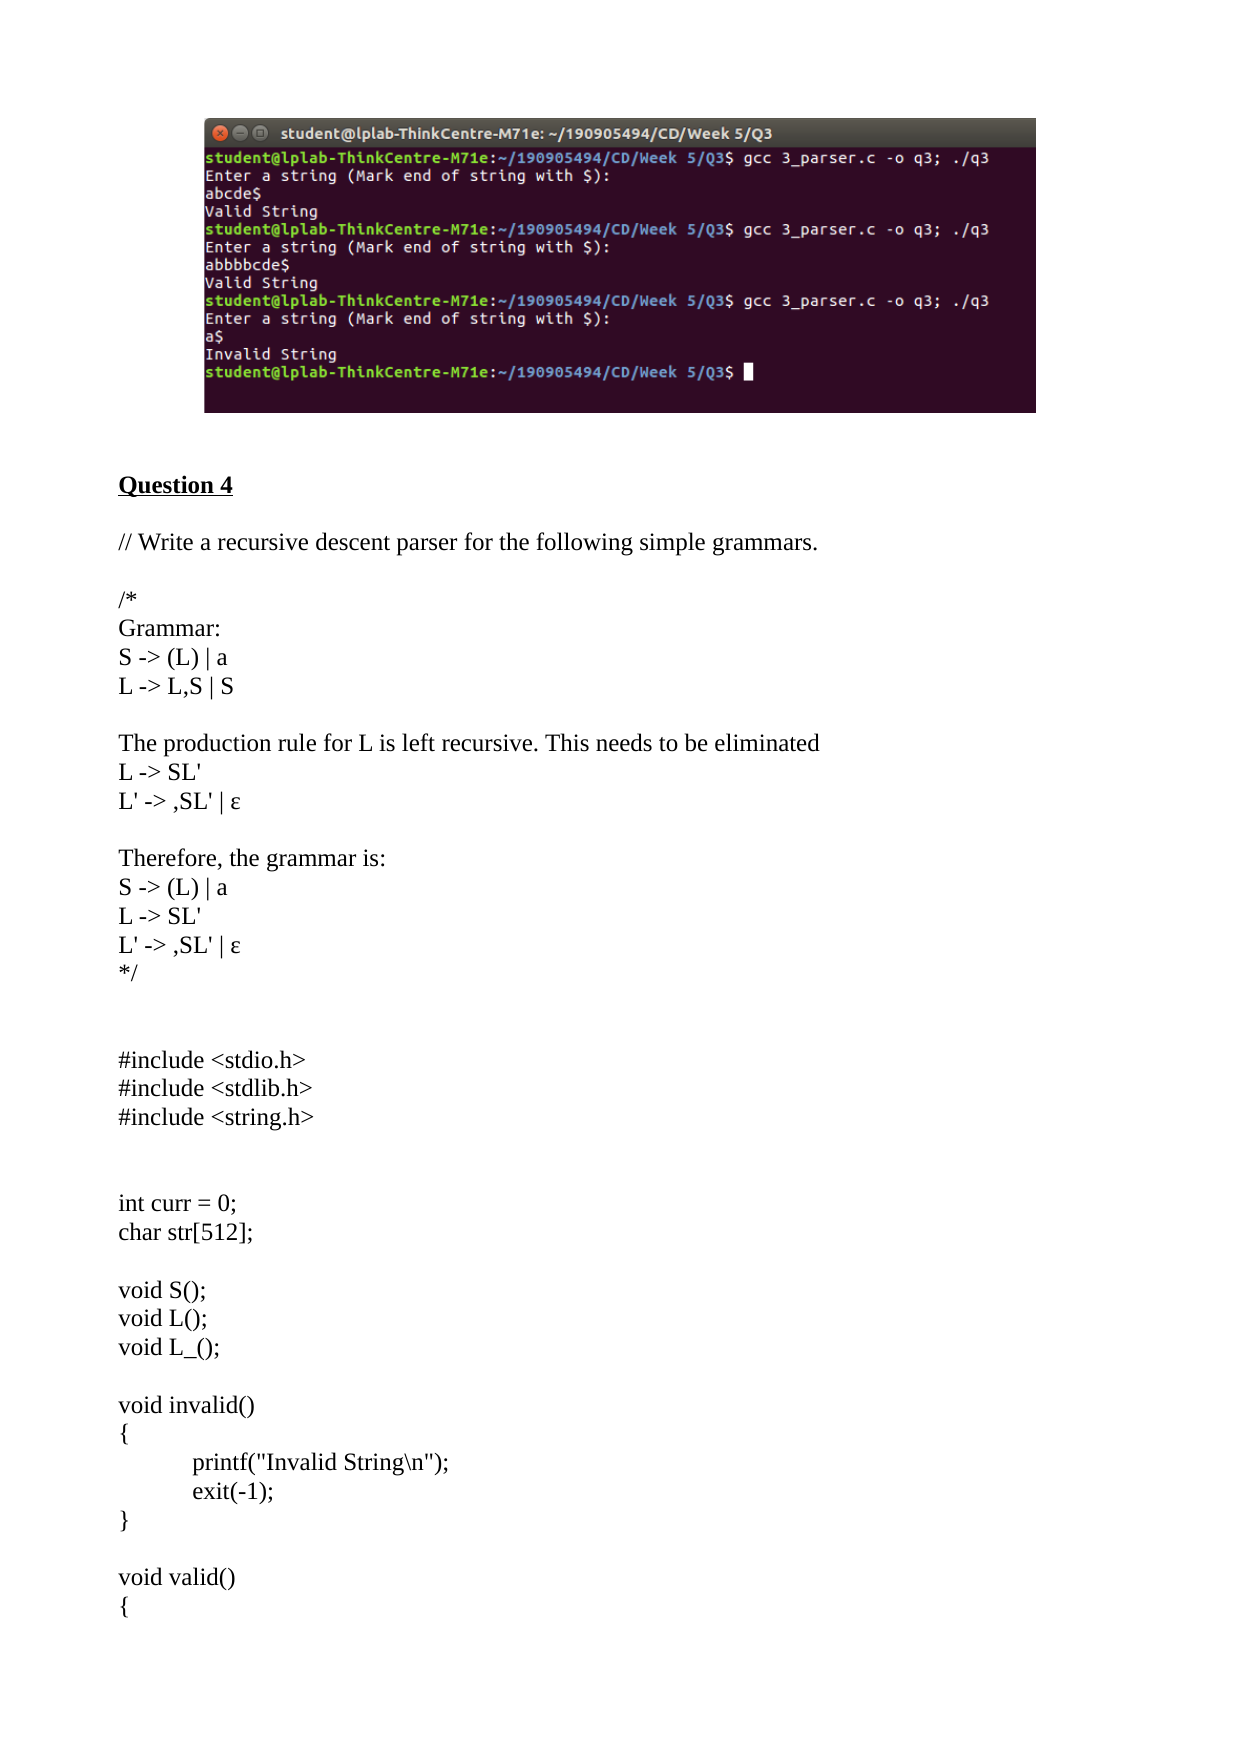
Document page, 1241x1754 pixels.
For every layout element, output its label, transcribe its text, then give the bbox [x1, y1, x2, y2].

text #include <stdio.h> [118, 1045, 1122, 1073]
text /* [118, 585, 1122, 613]
text void S(); [118, 1275, 1122, 1303]
text Therefore, the grammar is: [118, 843, 1122, 872]
text void valid() [118, 1562, 1122, 1591]
text L -> SL' [118, 901, 1122, 930]
text void invalid() [118, 1390, 1122, 1418]
text S -> (L) | a [118, 872, 1122, 901]
text { [118, 1418, 1122, 1447]
text L -> SL' [118, 757, 1122, 786]
text printf("Invalid String\n"); [118, 1447, 1122, 1476]
text L' -> ,SL' | ε [118, 930, 1122, 958]
text { [118, 1591, 1122, 1620]
text S -> (L) | a [118, 642, 1122, 671]
text L' -> ,SL' | ε [118, 786, 1122, 815]
text // Write a recursive descent parser for the following simple grammars. [118, 527, 1122, 556]
text */ [118, 958, 1122, 987]
text #include <stdlib.h> [118, 1073, 1122, 1102]
text char str[512]; [118, 1217, 1122, 1246]
text Question 4 [118, 470, 1122, 498]
text } [118, 1505, 1122, 1533]
text void L_(); [118, 1332, 1122, 1361]
text #include <string.h> [118, 1102, 1122, 1131]
text exit(-1); [118, 1476, 1122, 1505]
text int curr = 0; [118, 1188, 1122, 1217]
text Grammar: [118, 613, 1122, 642]
picture [204, 118, 1036, 413]
text void L(); [118, 1303, 1122, 1332]
text L -> L,S | S [118, 671, 1122, 700]
text The production rule for L is left recursive. This needs to be eliminated [118, 728, 1122, 757]
